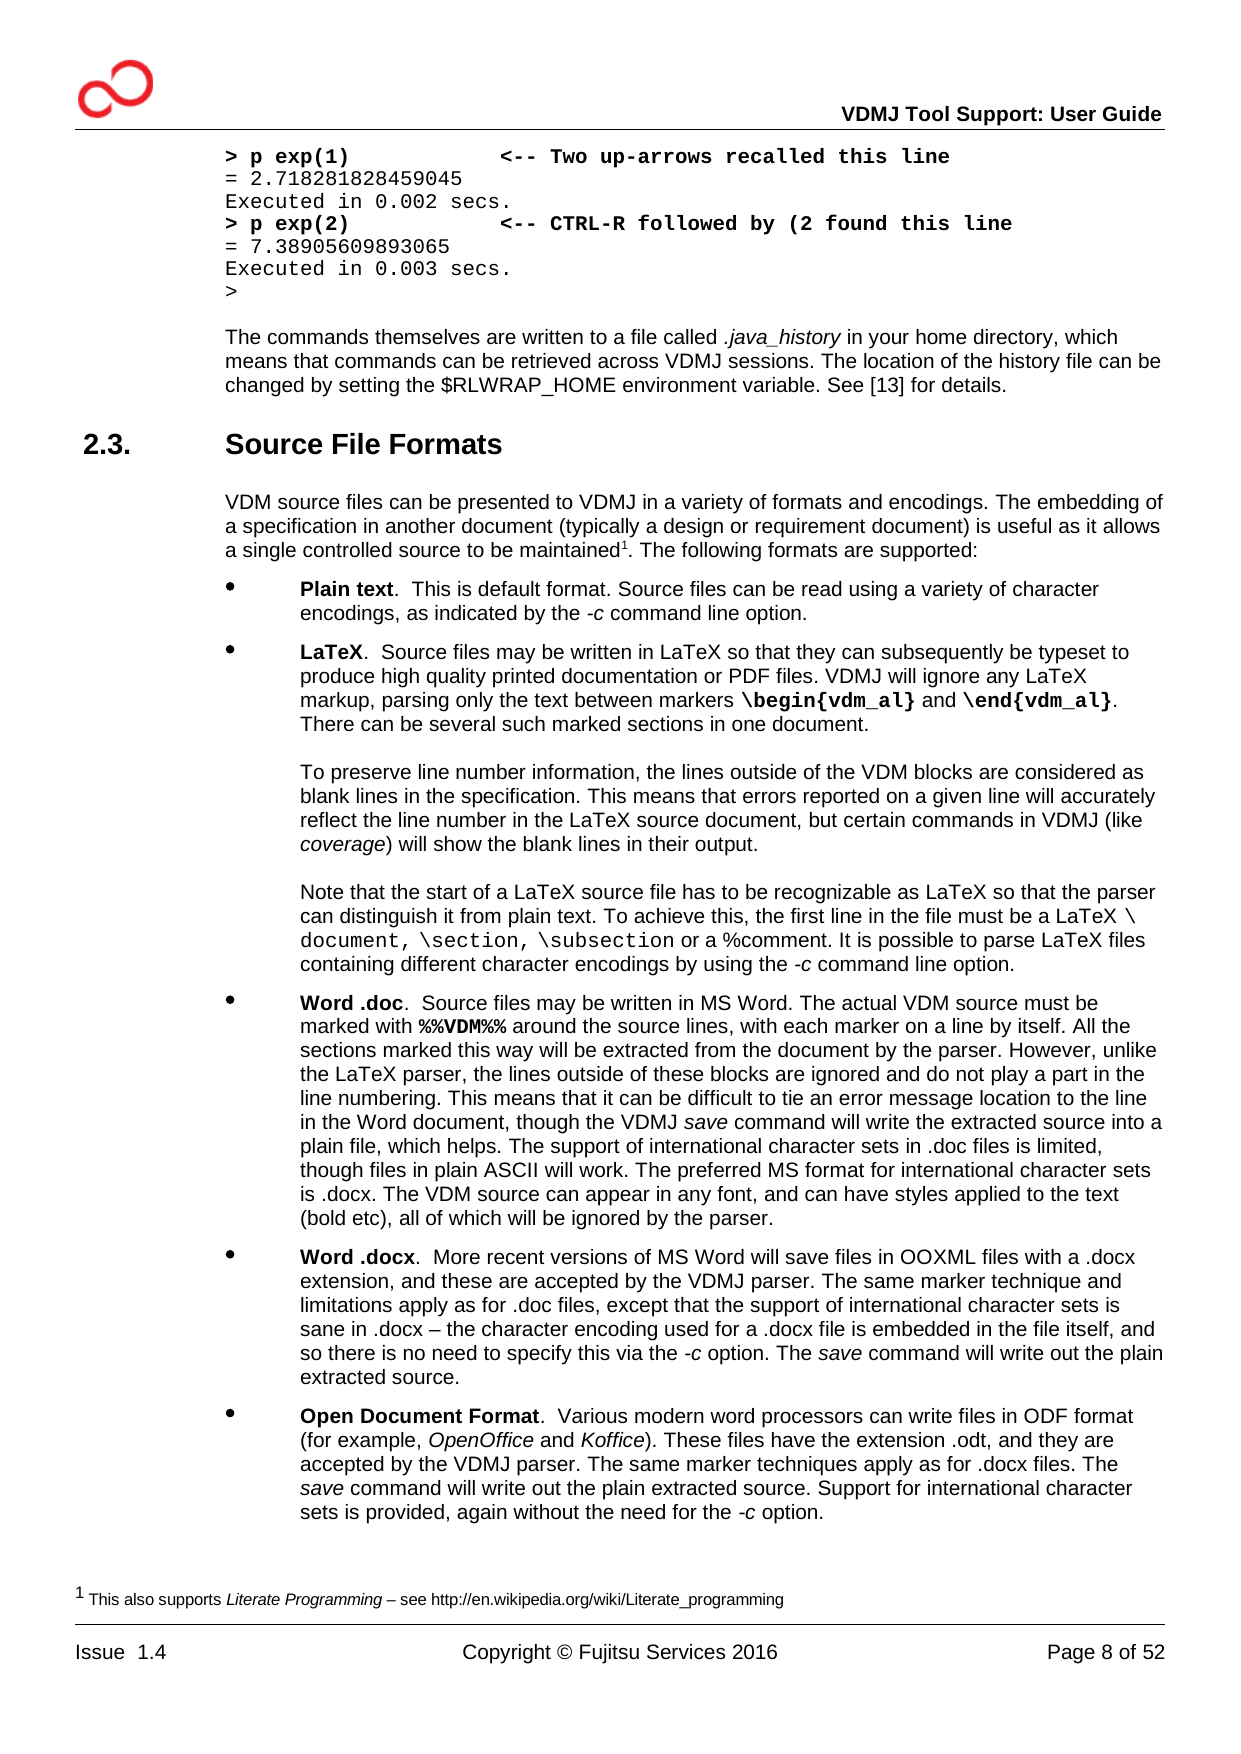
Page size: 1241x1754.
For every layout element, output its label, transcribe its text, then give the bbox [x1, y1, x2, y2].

list LaTeX. Source files may be written in LaTeX so that they can subsequently be typeset to produce high quality printed documentation or PDF files. VDMJ will ignore any LaTeX markup, parsing only the text between markers \begin{vdm_al} and \end{vdm_al}. There can be several such marked sections in one document. To preserve line number information, the lines outside of the VDM blocks are considered as blank lines in the specification. This means that errors reported on a given line will accurately reflect the line number in the LaTeX source document, but certain commands in VDMJ (like coverage) will show the blank lines in their output. Note that the start of a LaTeX source file has to be recognizable as LaTeX so that the parser can distinguish it from plain text. To achieve this, the first line in the file must be a LaTeX \document, \section, \subsection or a %comment. It is possible to parse LaTeX files containing different character encodings by using the -c command line option. [225, 640, 1165, 976]
text This also supports Literate Programming – see http://en.wikipedia.org/wiki/Literate_programming [75, 1590, 1165, 1609]
text VDM source files can be presented to VDMJ in a variety of formats and encodings. The embedding of a specification in another document (typically a design or requirement document) is useful as it allows a single controlled source to be maintained. The following formats are supported: [225, 491, 1165, 562]
list Open Document Format. Various modern word processors can write files in ODF format (for example, OpenOffice and Koffice). These files have the extension .odt, and they are accepted by the VDMJ parser. The same marker techniques apply as for .docx files. The save command will write out the plain extracted source. Support for international character sets is provided, again without the need for the -c option. [225, 1404, 1165, 1524]
text > p exp(1) <-- Two up-arrows recalled this line [225, 145, 1165, 168]
text = 7.38905609893065 [225, 235, 1165, 258]
text = 2.718281828459045 [225, 168, 1165, 190]
subtitle Source File Formats [75, 427, 1165, 461]
list Plain text. This is default format. Source files can be read using a variety of character encodings, as indicated by the -c command line option. [225, 577, 1165, 625]
list Word .doc. Source files may be written in MS Word. The actual VDM source must be marked with %%VDM%% around the source lines, with each marker on a line by itself. All the sections marked this way will be extracted from the document by the parser. However, unlike the LaTeX parser, the lines outside of these blocks are ignored and do not play a part in the line numbering. This means that it can be difficult to tie an error message location to the line in the Word document, though the VDMJ save command will write the extracted source into a plain file, which helps. The support of international character sets in .doc files is limited, though files in plain ASCII will work. The preferred MS format for international character sets is .docx. The VDM source can appear in any font, and can have styles applied to the text (bold etc), all of which will be ignored by the parser. [225, 991, 1165, 1230]
text The commands themselves are written to a file called .java_history in your home directory, which means that commands can be retrieved across VDMJ sessions. The location of the history file can be changed by setting the $RLWRAP_HOME environment variable. See [13] for details. [225, 325, 1165, 397]
text > p exp(2) <-- CTRL-R followed by (2 found this line [225, 213, 1165, 235]
picture [78, 52, 153, 128]
text > [225, 280, 1165, 303]
text Executed in 0.002 secs. [225, 190, 1165, 213]
list Word .docx. More recent versions of MS Word will save files in OOXML files with a .docx extension, and these are accepted by the VDMJ parser. The same marker technique and limitations apply as for .doc files, except that the support of international character sets is sane in .docx – the character encoding used for a .docx file is embedded in the file itself, and so there is no need to specify this via the -c option. The save command will write out the plain extracted source. [225, 1245, 1165, 1389]
text Executed in 0.003 secs. [225, 258, 1165, 280]
